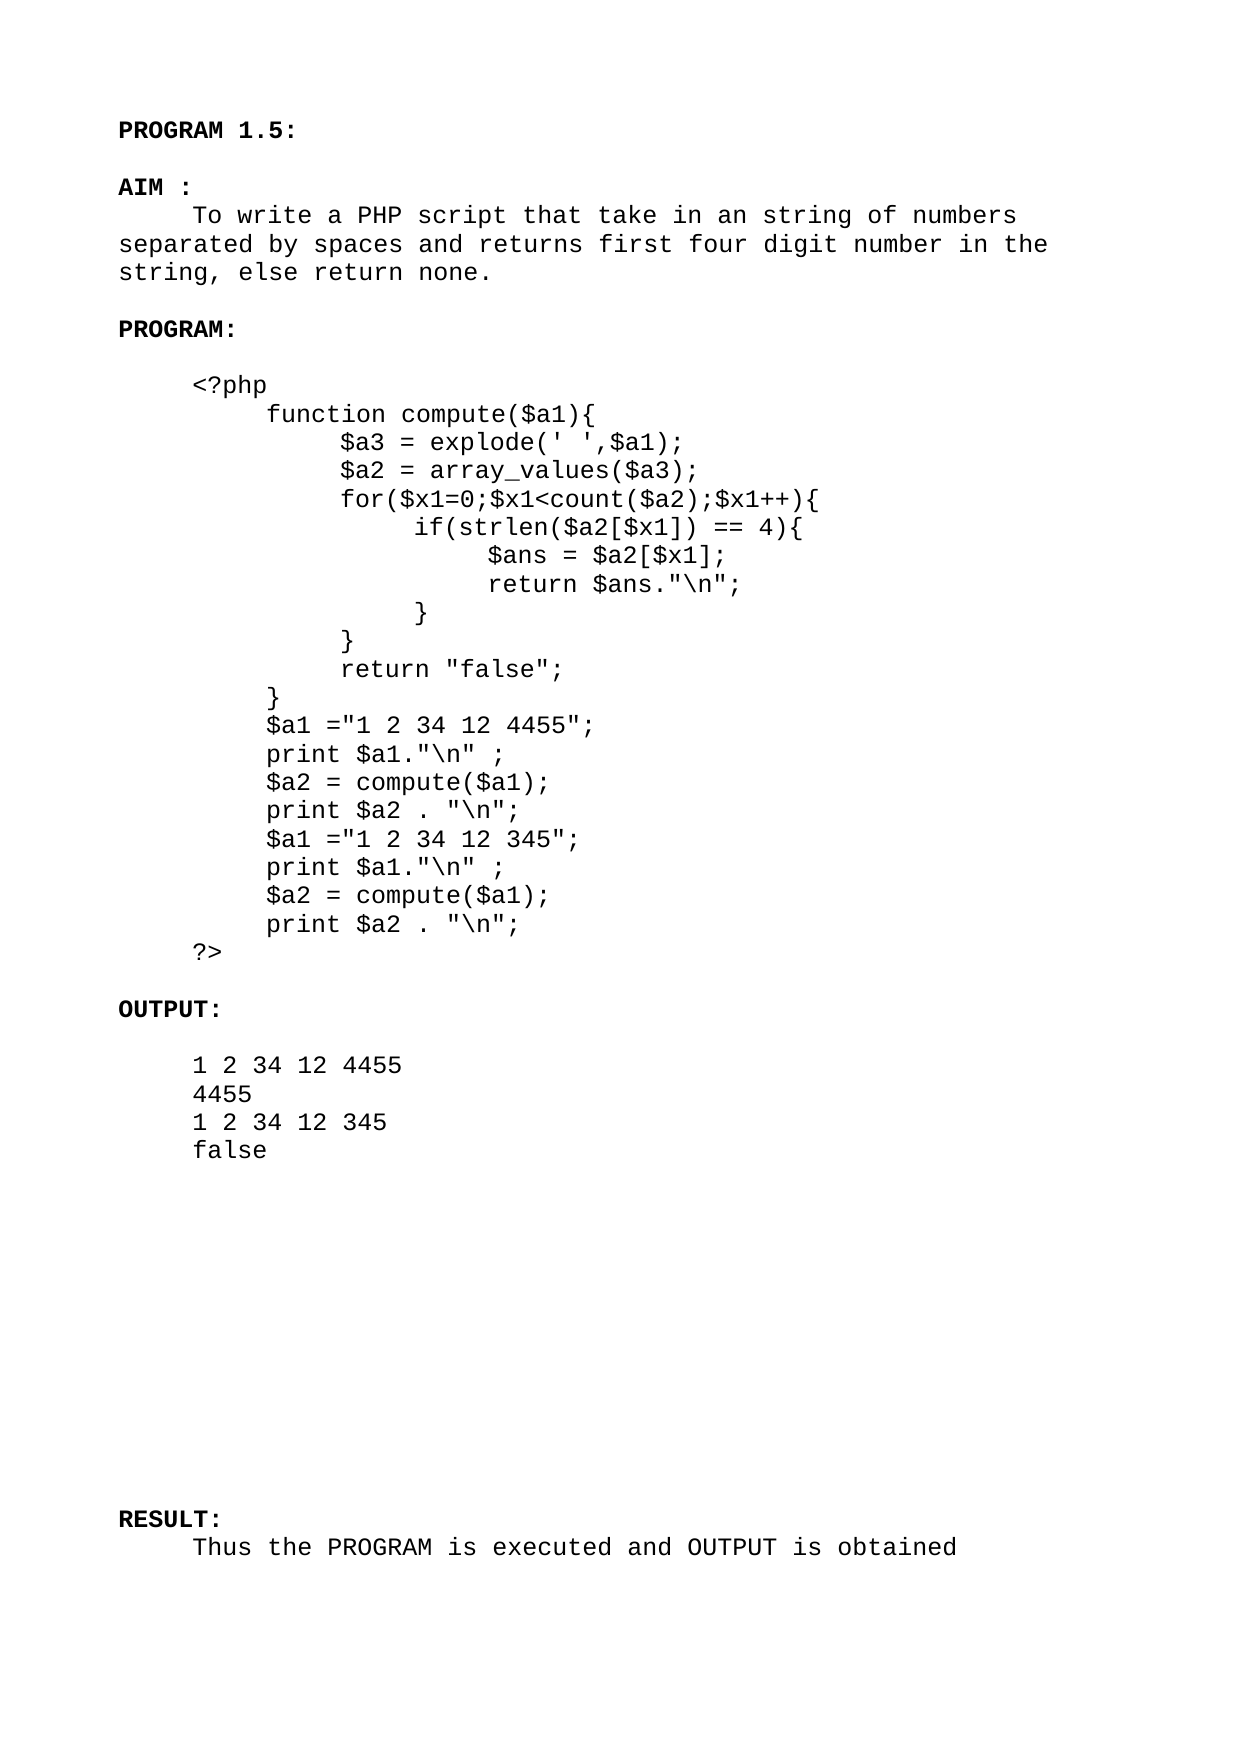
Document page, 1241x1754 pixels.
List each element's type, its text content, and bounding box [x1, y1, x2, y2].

text $ans = $a2[$x1]; [192, 543, 1122, 571]
text $a1 ="1 2 34 12 345"; [192, 826, 1122, 855]
text PROGRAM: [118, 316, 1122, 345]
text RESULT: [118, 1506, 1122, 1535]
text OUTPUT: [118, 996, 1122, 1025]
text } [192, 628, 1122, 656]
text $a2 = compute($a1); [192, 883, 1122, 911]
text } [192, 600, 1122, 628]
text To write a PHP script that take in an string of numbers separated by spaces and returns first four digit number in the string, else return none. [118, 203, 1122, 288]
text $a3 = explode(' ',$a1); [192, 430, 1122, 458]
text ?> [192, 940, 1122, 968]
text $a2 = array_values($a3); [192, 458, 1122, 486]
text <?php [192, 373, 1122, 401]
text 1 2 34 12 345 [192, 1110, 1122, 1138]
text print $a2 . "\n"; [192, 798, 1122, 826]
text print $a2 . "\n"; [192, 911, 1122, 940]
text Thus the PROGRAM is executed and OUTPUT is obtained [118, 1535, 1122, 1563]
text $a2 = compute($a1); [192, 770, 1122, 798]
text 4455 [192, 1081, 1122, 1110]
text $a1 ="1 2 34 12 4455"; [192, 713, 1122, 741]
text AIM : [118, 175, 1122, 203]
text false [192, 1138, 1122, 1166]
text print $a1."\n" ; [192, 741, 1122, 770]
text return $ans."\n"; [192, 571, 1122, 600]
text for($x1=0;$x1<count($a2);$x1++){ [192, 486, 1122, 515]
text 1 2 34 12 4455 [192, 1053, 1122, 1081]
text } [192, 685, 1122, 713]
text function compute($a1){ [192, 401, 1122, 430]
text PROGRAM 1.5: [118, 118, 1122, 146]
text if(strlen($a2[$x1]) == 4){ [192, 515, 1122, 543]
text print $a1."\n" ; [192, 855, 1122, 883]
text return "false"; [192, 656, 1122, 685]
